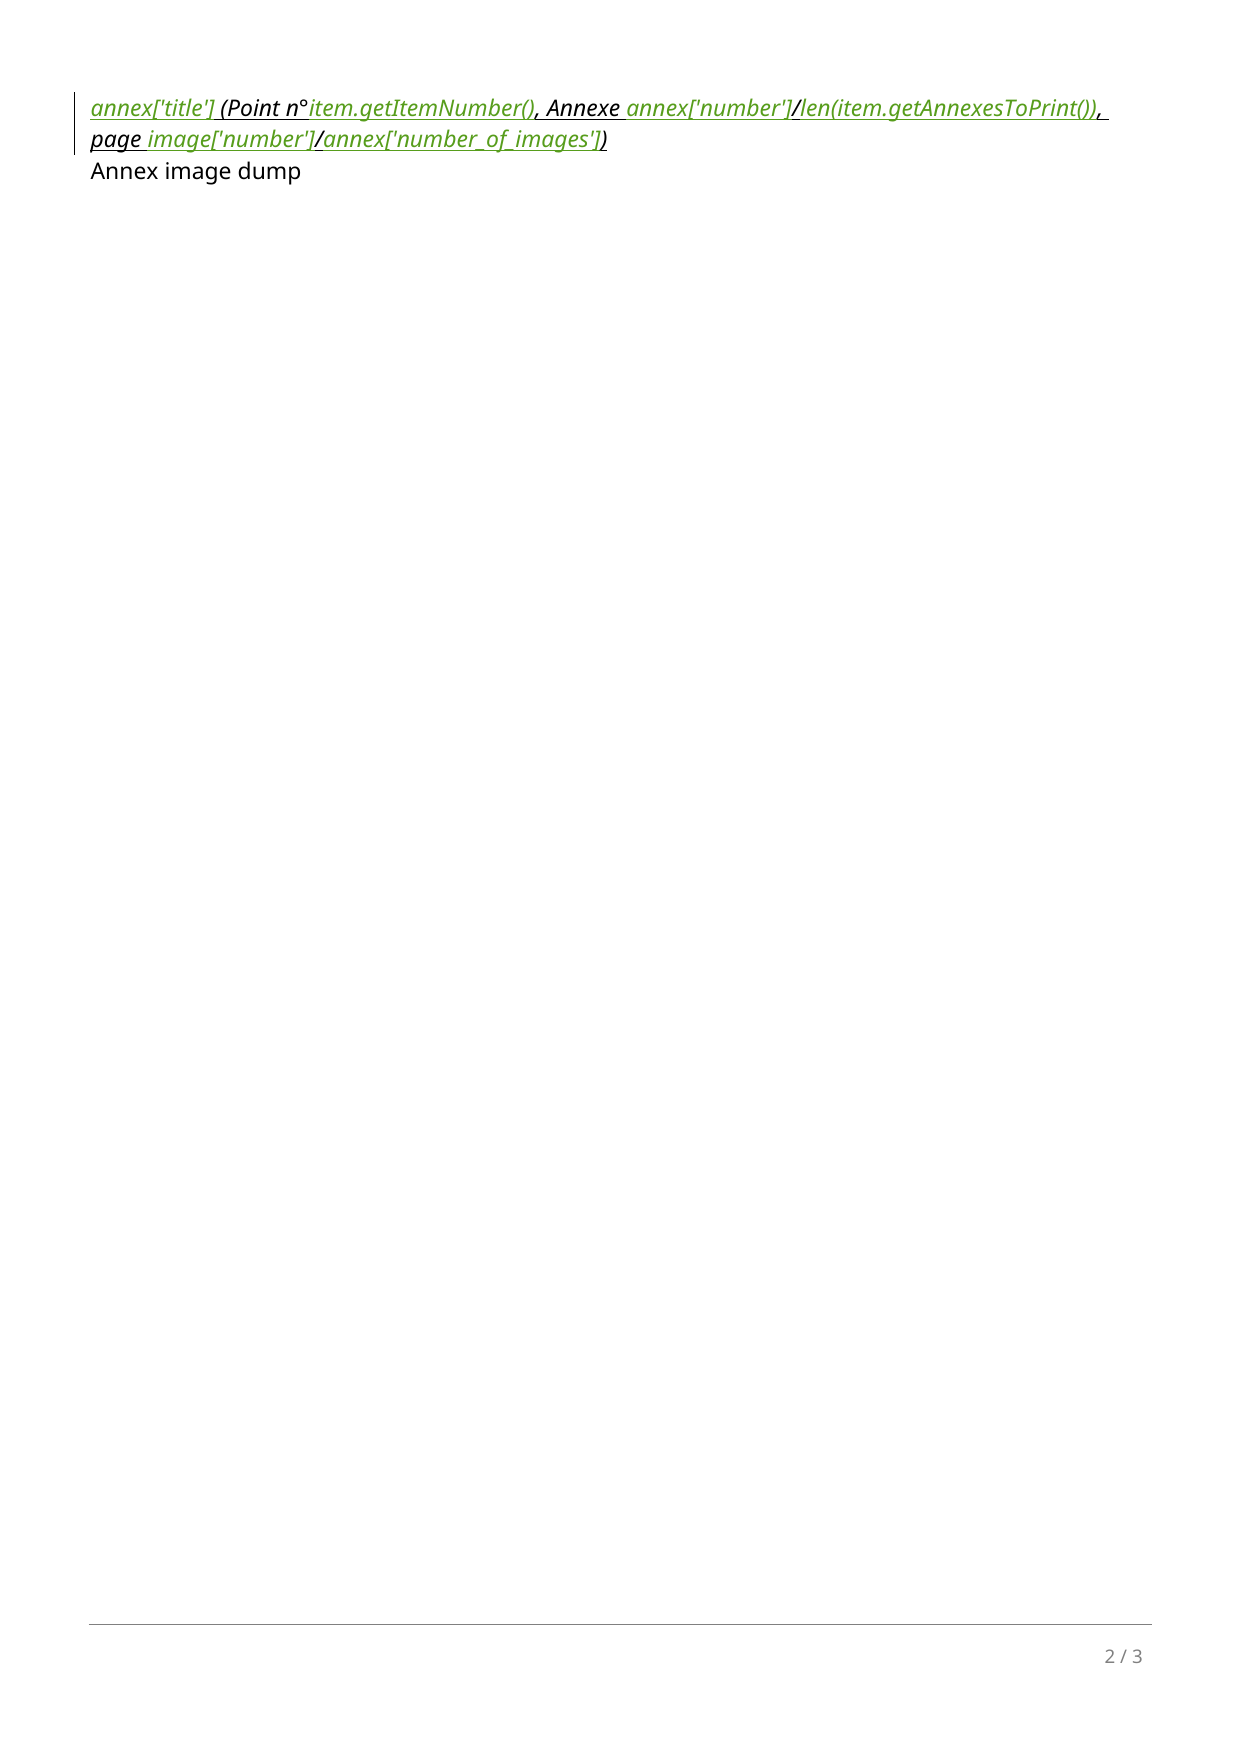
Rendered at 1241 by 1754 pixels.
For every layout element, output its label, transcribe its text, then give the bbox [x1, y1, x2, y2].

table_header [89, 59, 1152, 90]
table_header annex['title'] (Point n°item.getItemNumber(), Annexe annex['number']/len(item.getAnnexesToPrint()), page image['number']/annex['number_of_images']) Annex image dump [89, 90, 1152, 1608]
